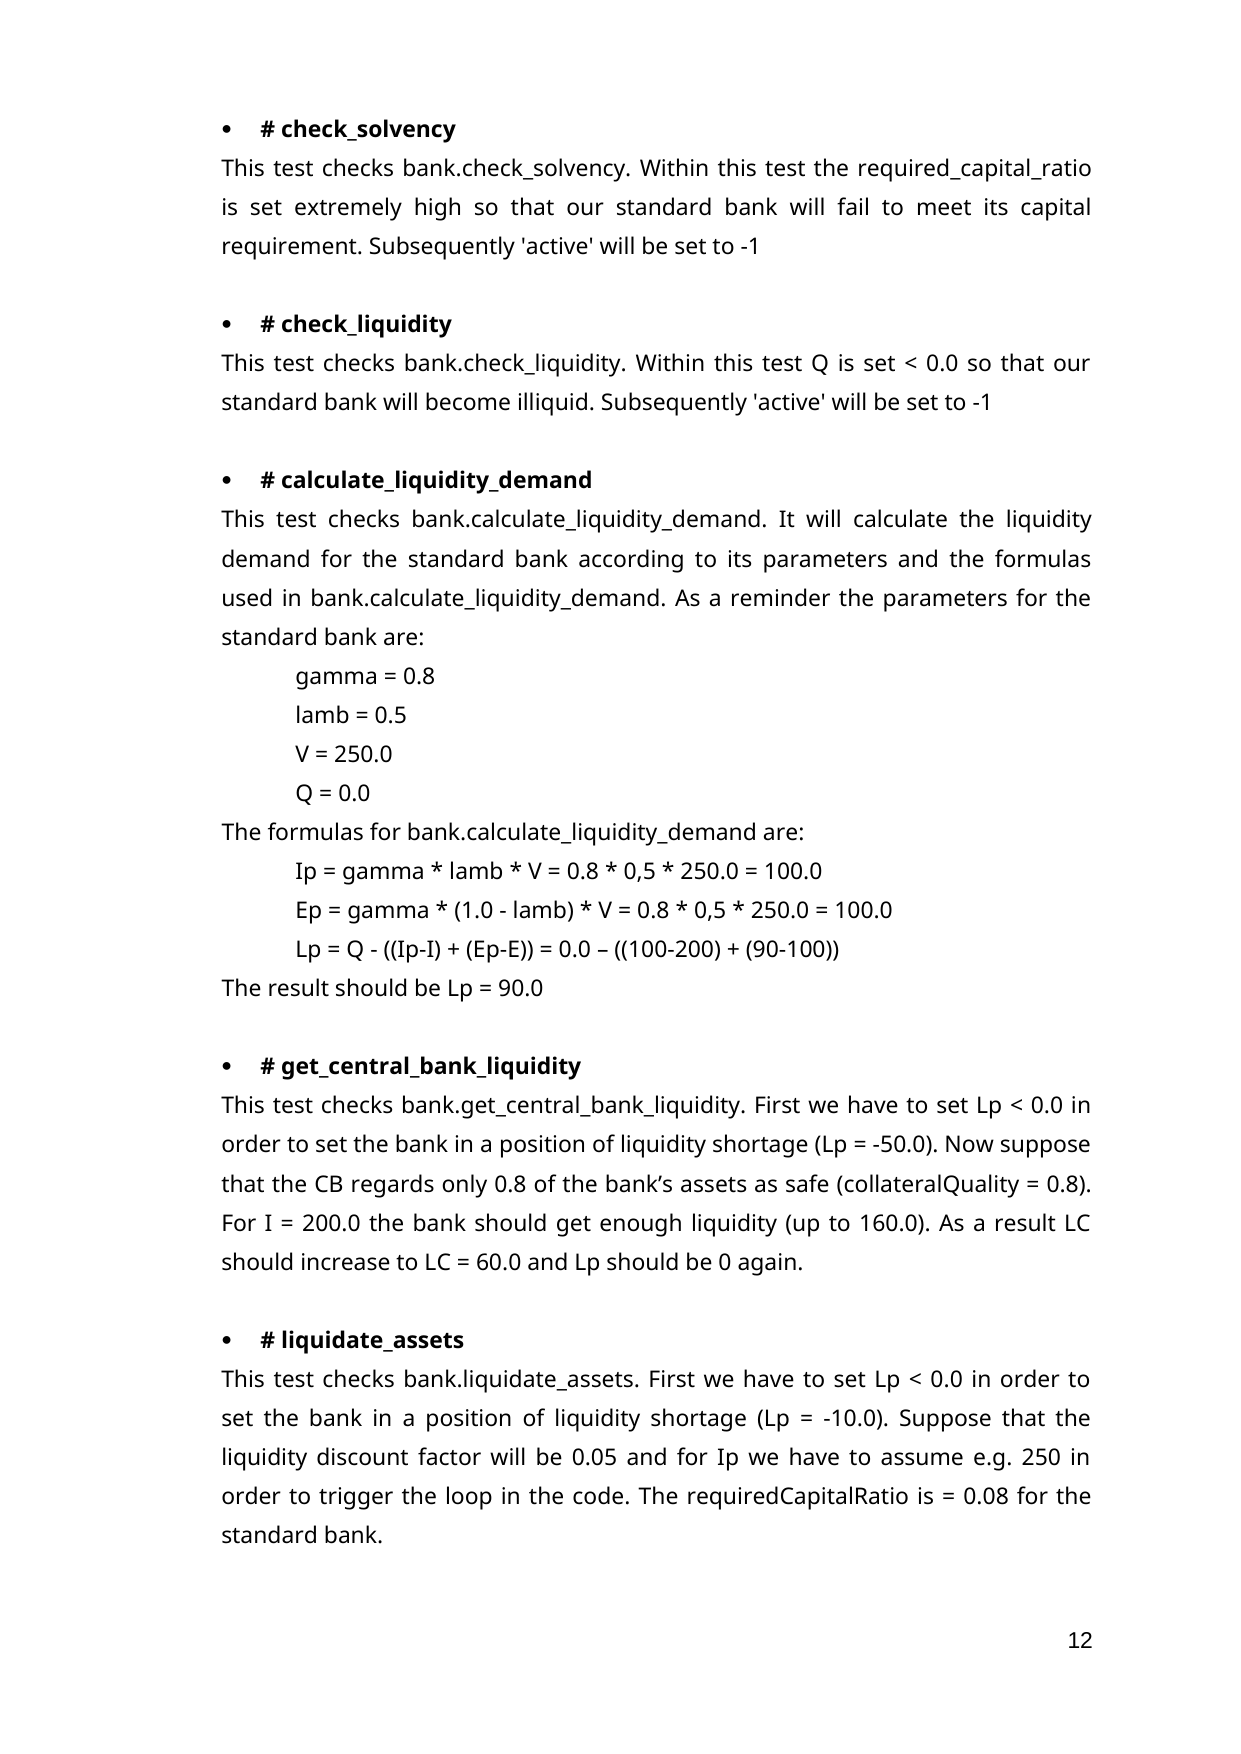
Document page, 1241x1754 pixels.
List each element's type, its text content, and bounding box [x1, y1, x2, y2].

list # calculate_liquidity_demand [223, 464, 1093, 496]
text This test checks bank.check_liquidity. Within this test Q is set < 0.0 so that our standard bank will become illiquid. Subsequently 'active' will be set to -1 [221, 347, 1093, 417]
list # get_central_bank_liquidity [223, 1050, 1093, 1082]
text This test checks bank.calculate_liquidity_demand. It will calculate the liquidity demand for the standard bank according to its parameters and the formulas used in bank.calculate_liquidity_demand. As a reminder the parameters for the standard bank are: [221, 503, 1093, 652]
text The result should be Lp = 90.0 [148, 972, 1093, 1003]
text V = 250.0 [221, 738, 1093, 769]
list # check_liquidity [223, 308, 1093, 339]
text The formulas for bank.calculate_liquidity_demand are: [148, 816, 1093, 847]
text This test checks bank.liquidate_assets. First we have to set Lp < 0.0 in order to set the bank in a position of liquidity shortage (Lp = -10.0). Suppose that the liquidity discount factor will be 0.05 and for Ip we have to assume e.g. 250 in order to trigger the loop in the code. The requiredCapitalRatio is = 0.08 for the standard bank. [221, 1363, 1093, 1550]
text This test checks bank.check_solvency. Within this test the required_capital_ratio is set extremely high so that our standard bank will fail to meet its capital requirement. Subsequently 'active' will be set to -1 [221, 152, 1093, 261]
text This test checks bank.get_central_bank_liquidity. First we have to set Lp < 0.0 in order to set the bank in a position of liquidity shortage (Lp = -50.0). Now suppose that the CB regards only 0.8 of the bank’s assets as safe (collateralQuality = 0.8). For I = 200.0 the bank should get enough liquidity (up to 160.0). As a result LC should increase to LC = 60.0 and Lp should be 0 again. [221, 1089, 1093, 1277]
text gamma = 0.8 [148, 660, 1093, 691]
list # check_solvency [223, 113, 1093, 144]
text lamb = 0.5 [148, 699, 1093, 730]
text Ip = gamma * lamb * V = 0.8 * 0,5 * 250.0 = 100.0 [221, 855, 1093, 886]
list # liquidate_assets [223, 1324, 1093, 1355]
text Lp = Q - ((Ip-I) + (Ep-E)) = 0.0 – ((100-200) + (90-100)) [221, 933, 1093, 964]
text Ep = gamma * (1.0 - lamb) * V = 0.8 * 0,5 * 250.0 = 100.0 [221, 894, 1093, 925]
text Q = 0.0 [221, 777, 1093, 808]
